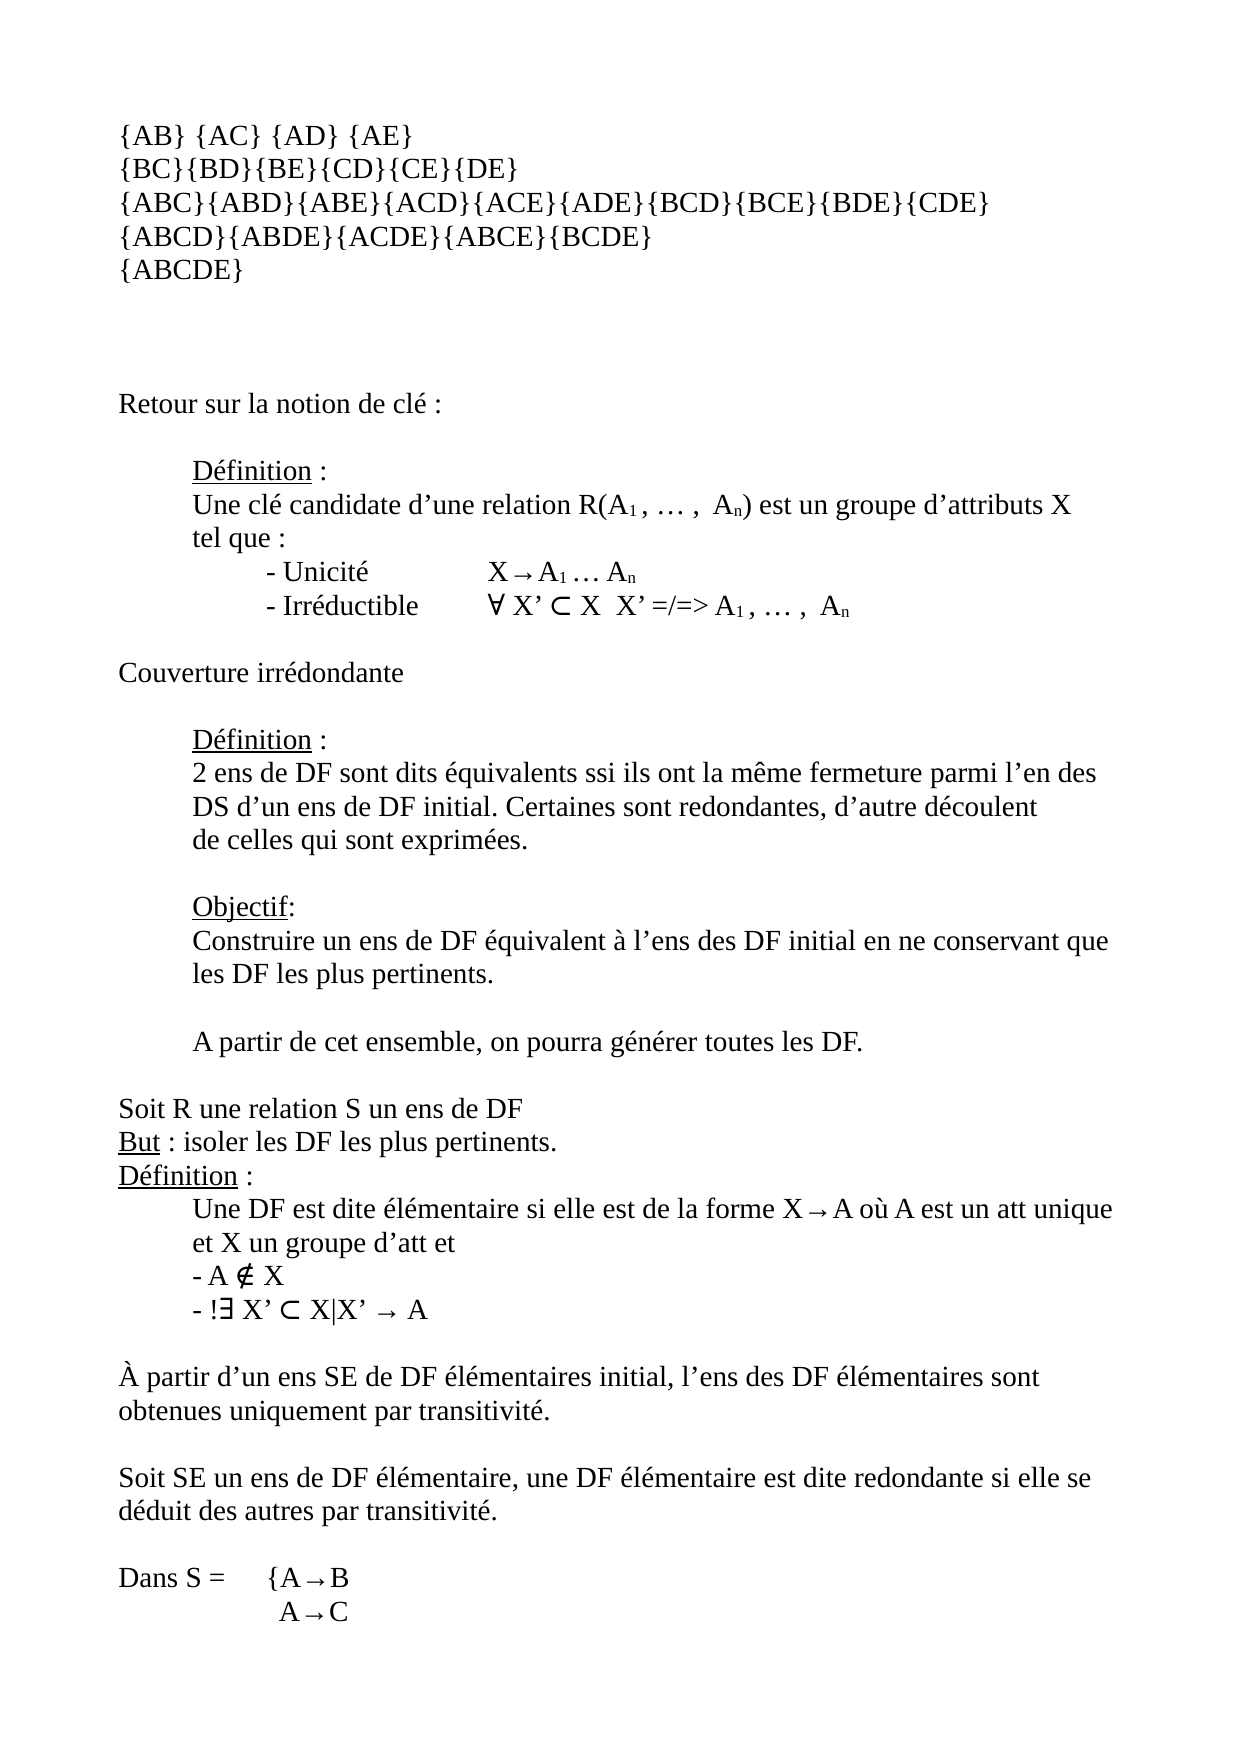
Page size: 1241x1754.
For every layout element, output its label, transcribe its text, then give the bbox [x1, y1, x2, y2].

text - !∃ X’ ⊂ X|X’ → A [118, 1292, 1122, 1326]
text Objectif: [118, 889, 1122, 923]
text et X un groupe d’att et [118, 1225, 1122, 1258]
text - A ∉ X [118, 1258, 1122, 1292]
text Définition : [118, 453, 1122, 487]
text Définition : [118, 1158, 1122, 1191]
text de celles qui sont exprimées. [118, 822, 1122, 856]
text - Unicité X→A1 … An [118, 554, 1122, 588]
text À partir d’un ens SE de DF élémentaires initial, l’ens des DF élémentaires sont obtenues uniquement par transitivité. [118, 1359, 1122, 1426]
text Soit SE un ens de DF élémentaire, une DF élémentaire est dite redondante si elle se déduit des autres par transitivité. [118, 1460, 1122, 1527]
text {AB} {AC} {AD} {AE} [118, 118, 1122, 152]
text A→C [118, 1594, 1122, 1627]
text A partir de cet ensemble, on pourra générer toutes les DF. [118, 1024, 1122, 1057]
text {ABC}{ABD}{ABE}{ACD}{ACE}{ADE}{BCD}{BCE}{BDE}{CDE} [118, 185, 1122, 219]
text Retour sur la notion de clé : [118, 386, 1122, 420]
text Construire un ens de DF équivalent à l’ens des DF initial en ne conservant que [118, 923, 1122, 957]
text Couverture irrédondante [118, 655, 1122, 688]
text - Irréductible ∀ X’ ⊂ X X’ =/=> A1 , … , An [118, 588, 1122, 621]
text {ABCD}{ABDE}{ACDE}{ABCE}{BCDE} [118, 219, 1122, 252]
text Dans S = {A→B [118, 1560, 1122, 1594]
text les DF les plus pertinents. [118, 957, 1122, 990]
text Soit R une relation S un ens de DF [118, 1091, 1122, 1124]
text tel que : [118, 521, 1122, 554]
text Une DF est dite élémentaire si elle est de la forme X→A où A est un att unique [118, 1191, 1122, 1225]
text But : isoler les DF les plus pertinents. [118, 1124, 1122, 1158]
text {BC}{BD}{BE}{CD}{CE}{DE} [118, 152, 1122, 185]
text DS d’un ens de DF initial. Certaines sont redondantes, d’autre découlent [118, 789, 1122, 822]
text Une clé candidate d’une relation R(A1 , … , An) est un groupe d’attributs X [118, 487, 1122, 521]
text Définition : [118, 722, 1122, 755]
text 2 ens de DF sont dits équivalents ssi ils ont la même fermeture parmi l’en des [118, 755, 1122, 789]
text {ABCDE} [118, 252, 1122, 286]
